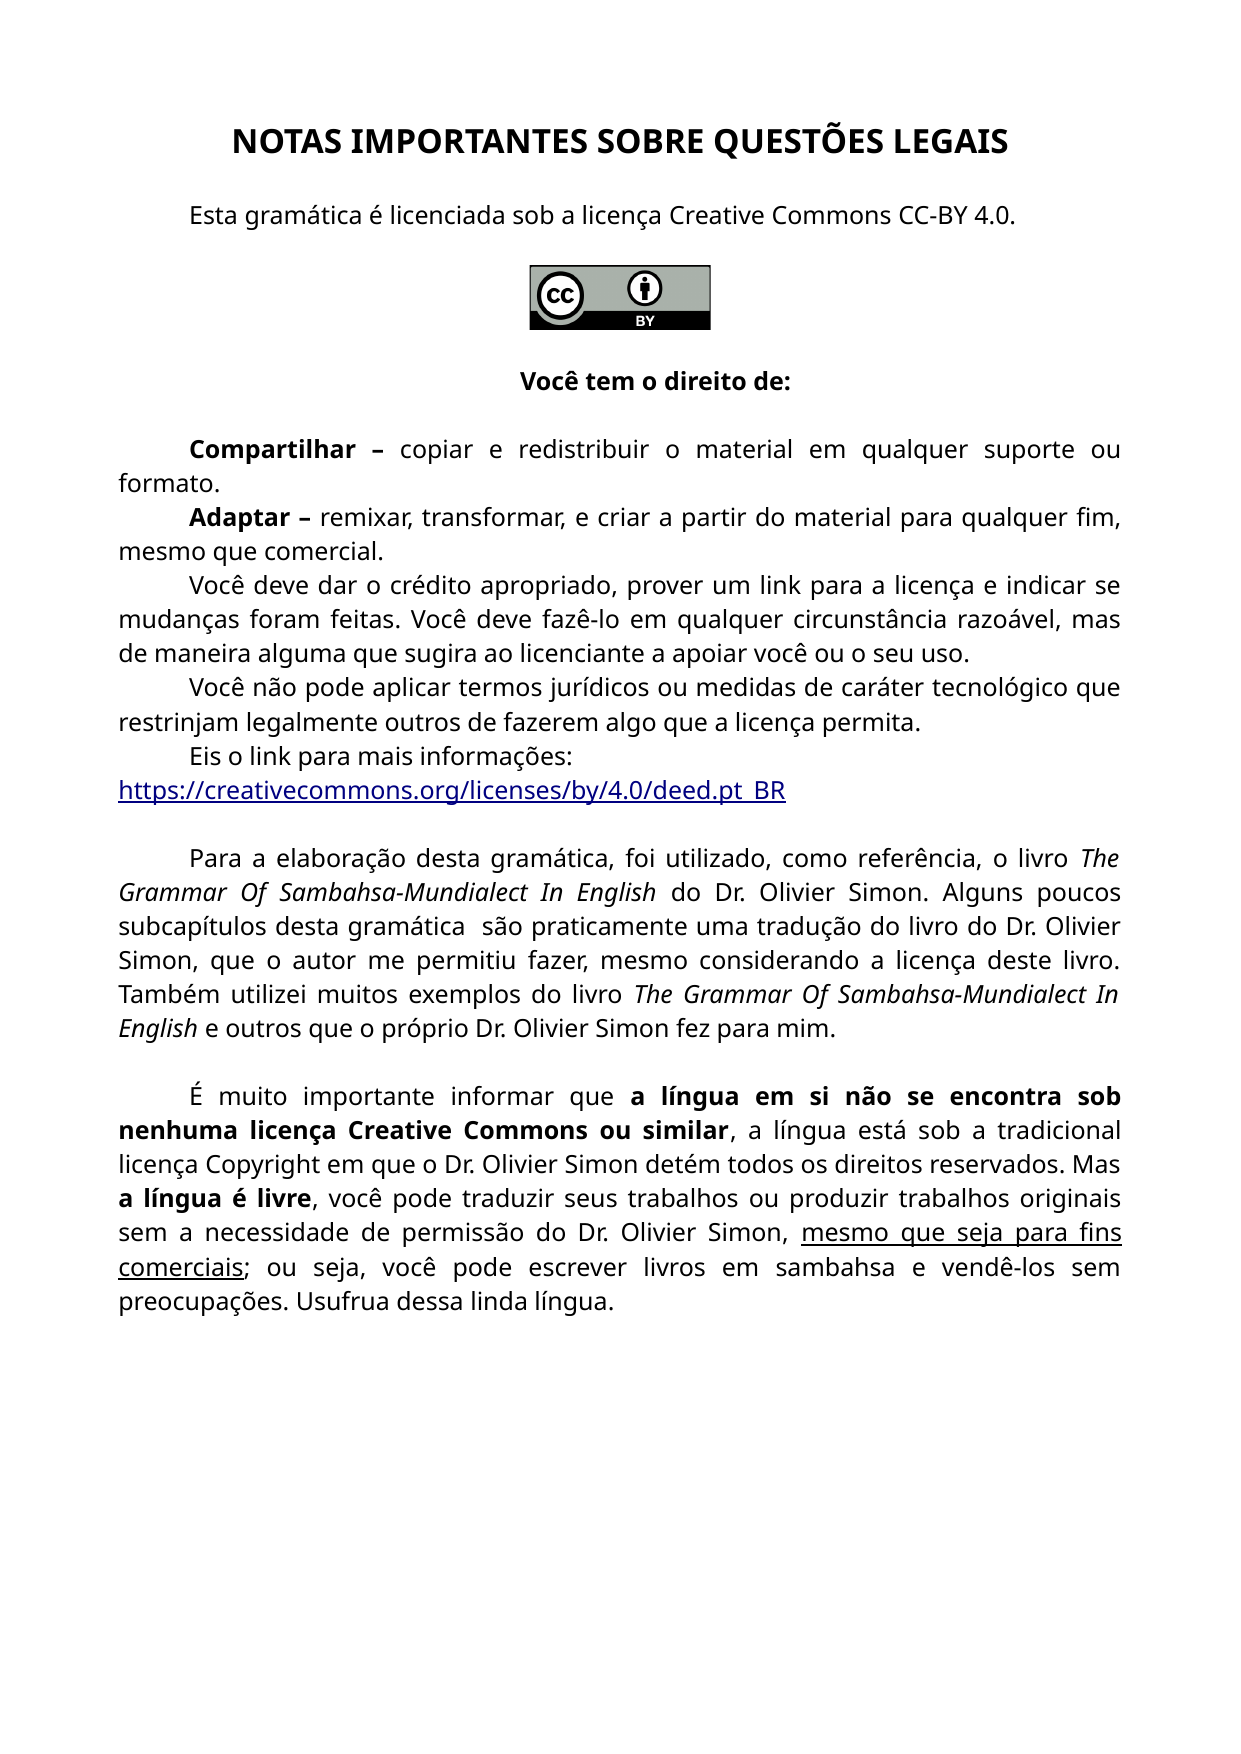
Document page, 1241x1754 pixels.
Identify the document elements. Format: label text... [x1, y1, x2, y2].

text É muito importante informar que a língua em si não se encontra sob nenhuma licença Creative Commons ou similar, a língua está sob a tradicional licença Copyright em que o Dr. Olivier Simon detém todos os direitos reservados. Mas a língua é livre, você pode traduzir seus trabalhos ou produzir trabalhos originais sem a necessidade de permissão do Dr. Olivier Simon, mesmo que seja para fins comerciais; ou seja, você pode escrever livros em sambahsa e vendê-los sem preocupações. Usufrua dessa linda língua. [118, 1079, 1122, 1317]
picture [529, 265, 711, 330]
text https://creativecommons.org/licenses/by/4.0/deed.pt_BR [118, 772, 1122, 806]
text Para a elaboração desta gramática, foi utilizado, como referência, o livro The Grammar Of Sambahsa-Mundialect In English do Dr. Olivier Simon. Alguns poucos subcapítulos desta gramática são praticamente uma tradução do livro do Dr. Olivier Simon, que o autor me permitiu fazer, mesmo considerando a licença deste livro. Também utilizei muitos exemplos do livro The Grammar Of Sambahsa-Mundialect In English e outros que o próprio Dr. Olivier Simon fez para mim. [118, 840, 1122, 1045]
text Eis o link para mais informações: [118, 738, 1122, 772]
text NOTAS IMPORTANTES SOBRE QUESTÕES LEGAIS [118, 118, 1122, 163]
text Você deve dar o crédito apropriado, prover um link para a licença e indicar se mudanças foram feitas. Você deve fazê-lo em qualquer circunstância razoável, mas de maneira alguma que sugira ao licenciante a apoiar você ou o seu uso. [118, 568, 1122, 670]
text Você não pode aplicar termos jurídicos ou medidas de caráter tecnológico que restrinjam legalmente outros de fazerem algo que a licença permita. [118, 670, 1122, 738]
text Você tem o direito de: [118, 363, 1122, 398]
text Adaptar – remixar, transformar, e criar a partir do material para qualquer fim, mesmo que comercial. [118, 500, 1122, 568]
text Compartilhar – copiar e redistribuir o material em qualquer suporte ou formato. [118, 432, 1122, 500]
text Esta gramática é licenciada sob a licença Creative Commons CC-BY 4.0. [118, 198, 1122, 232]
